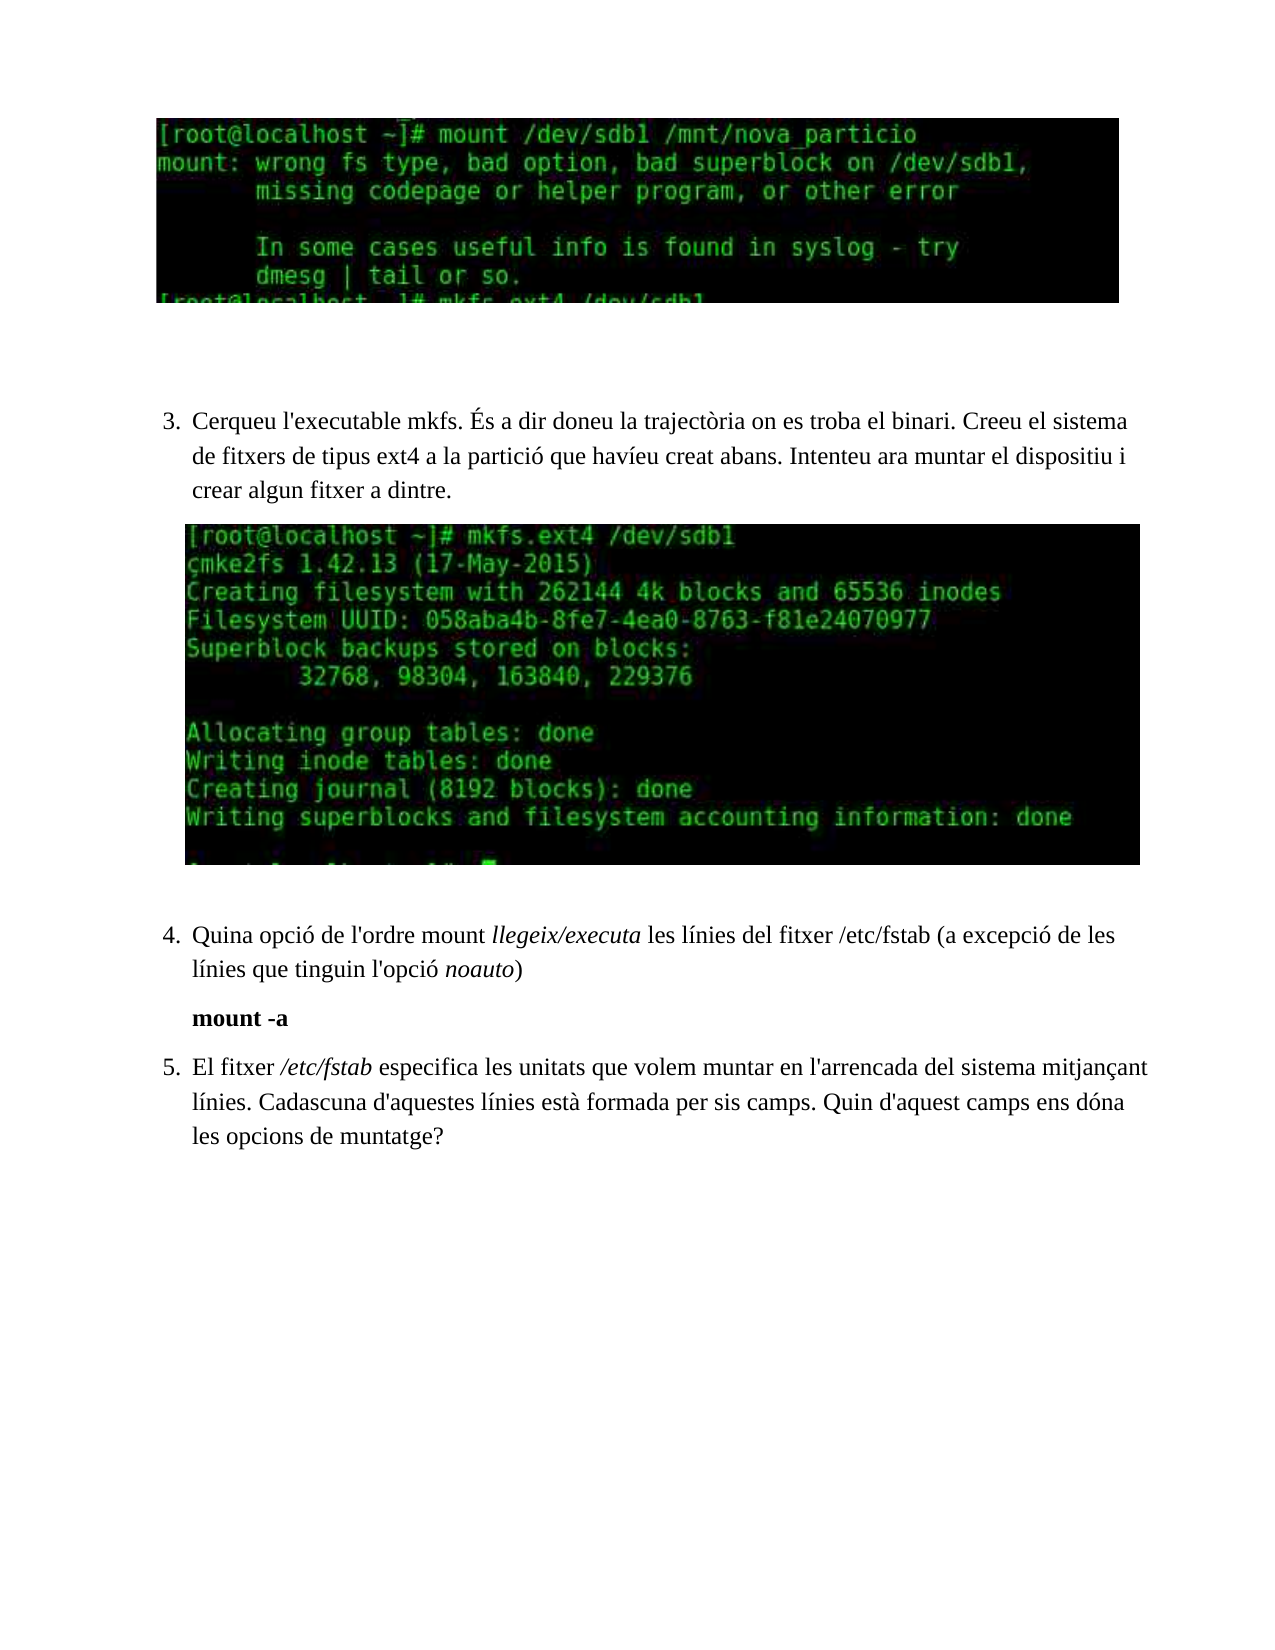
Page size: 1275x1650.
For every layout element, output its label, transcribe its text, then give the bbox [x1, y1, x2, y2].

list El fitxer /etc/fstab especifica les unitats que volem muntar en l'arrencada del sistema mitjançant línies. Cadascuna d'aquestes línies està formada per sis camps. Quin d'aquest camps ens dóna les opcions de muntatge? [162, 1052, 1157, 1150]
picture [185, 524, 1140, 865]
list Cerqueu l'executable mkfs. És a dir doneu la trajectòria on es troba el binari. Creeu el sistema de fitxers de tipus ext4 a la partició que havíeu creat abans. Intenteu ara muntar el dispositiu i crear algun fitxer a dintre. [162, 406, 1157, 504]
picture [156, 118, 1119, 303]
list Quina opció de l'ordre mount llegeix/executa les línies del fitxer /etc/fstab (a excepció de les línies que tinguin l'opció noauto) [162, 920, 1157, 983]
list mount -a [162, 1003, 1157, 1032]
